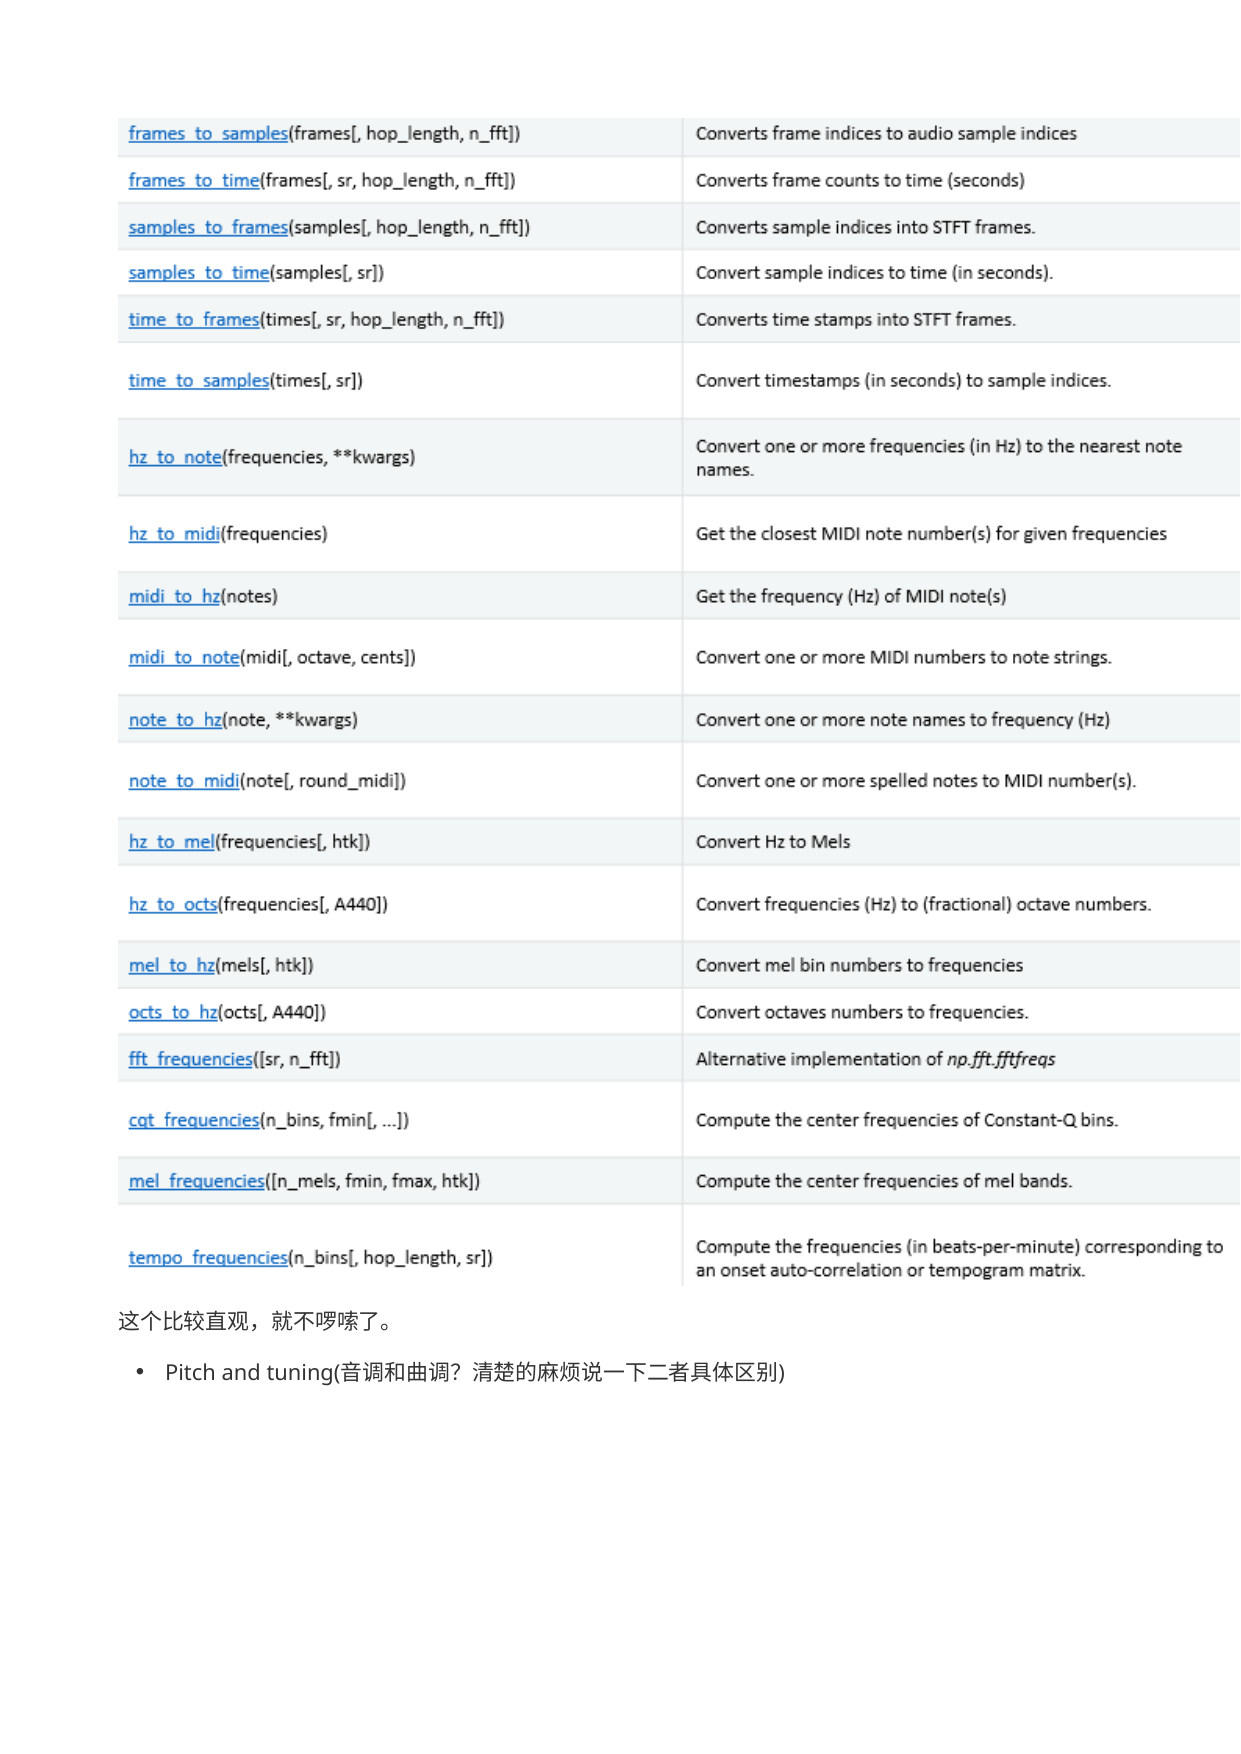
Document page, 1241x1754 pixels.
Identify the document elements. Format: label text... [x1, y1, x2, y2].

list Pitch and tuning(音调和曲调？清楚的麻烦说一下二者具体区别) [136, 1355, 1122, 1387]
text 这个比较直观，就不啰嗦了。 [118, 1304, 1122, 1336]
picture [118, 118, 1241, 1286]
